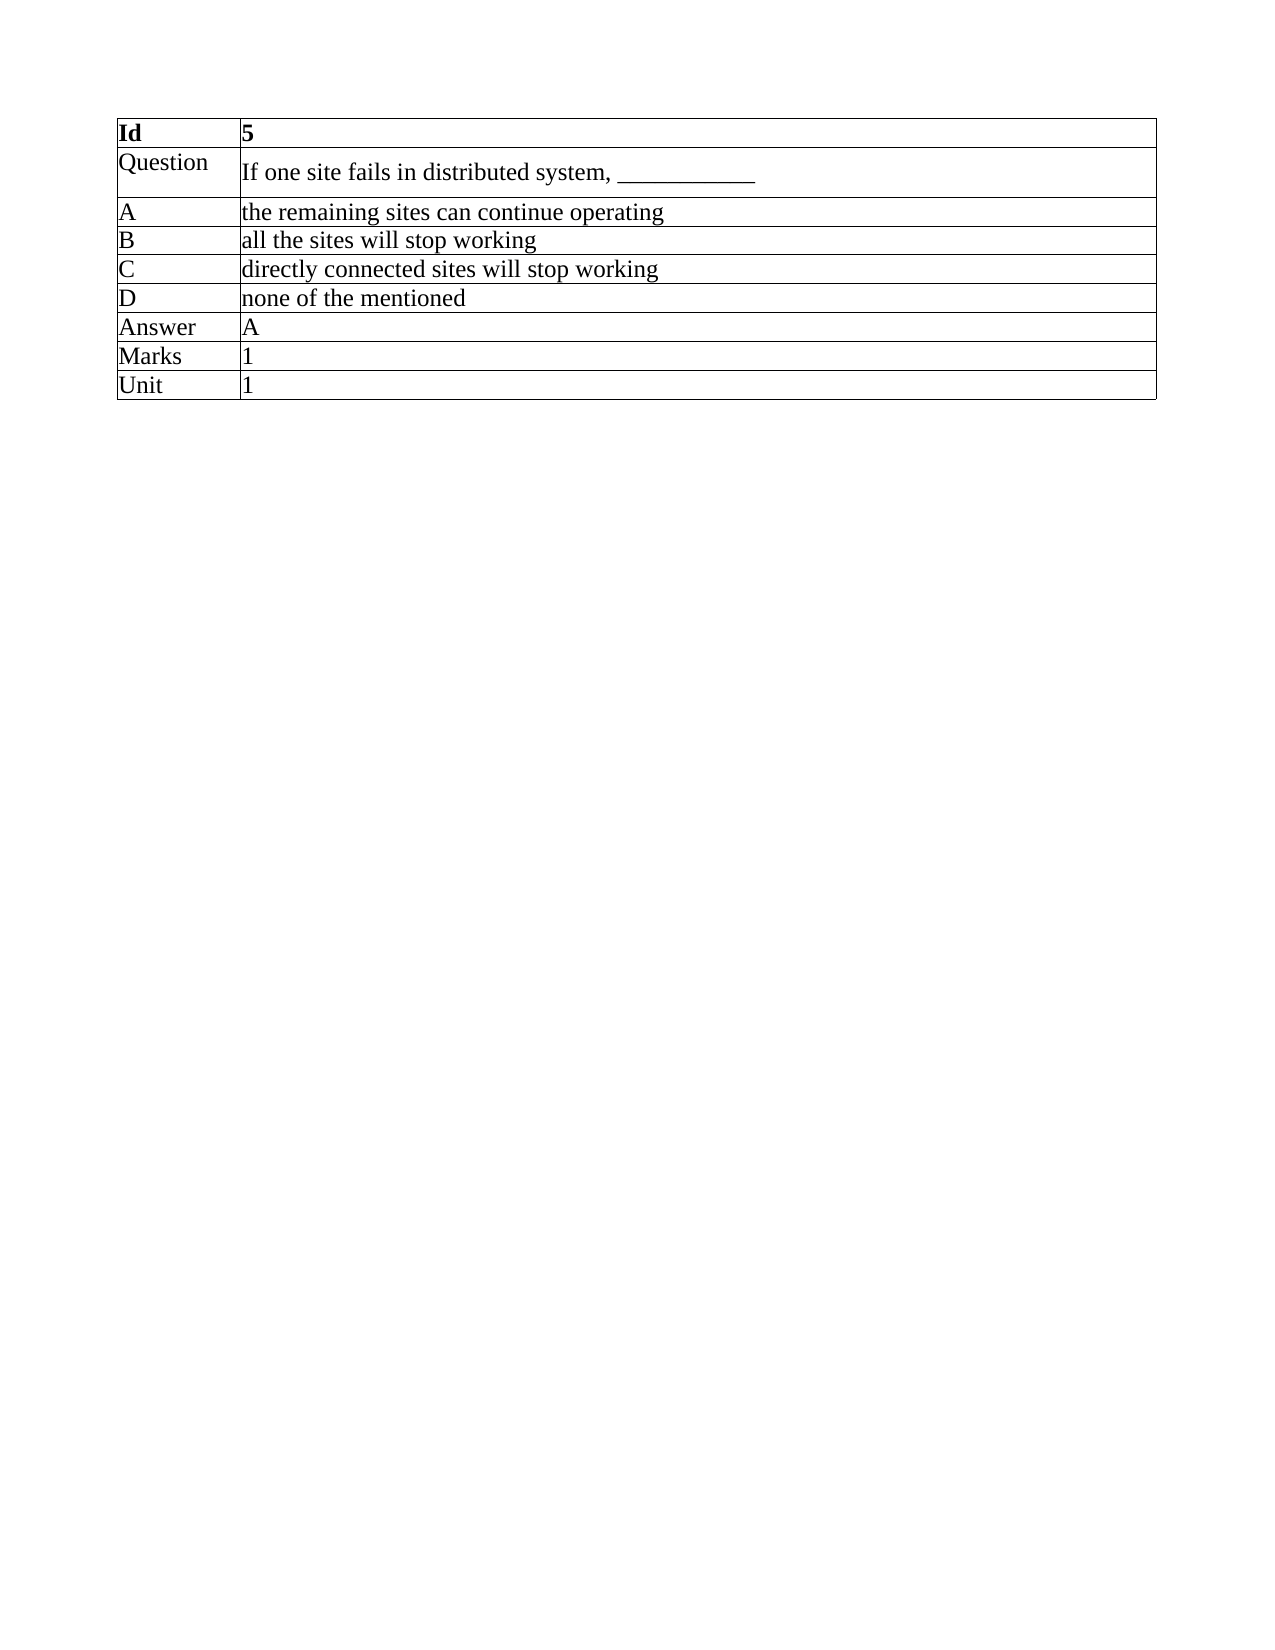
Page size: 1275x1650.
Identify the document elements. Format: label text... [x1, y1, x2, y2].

table_cell Unit [118, 371, 240, 399]
table_cell A [241, 313, 1156, 341]
table_cell 1 [241, 342, 1156, 370]
table_cell Marks [118, 342, 240, 370]
table_cell Question [118, 148, 240, 197]
table_cell Answer [118, 313, 240, 341]
table_cell C [118, 255, 240, 283]
table_cell B [118, 227, 240, 254]
table_cell D [118, 284, 240, 312]
table_cell If one site fails in distributed system, ___________ [241, 148, 1156, 197]
table_cell directly connected sites will stop working [241, 255, 1156, 283]
table_cell A [118, 198, 240, 226]
table_header 5 [241, 119, 1156, 147]
table_cell all the sites will stop working [241, 227, 1156, 254]
table_header Id [118, 119, 240, 147]
table_cell the remaining sites can continue operating [241, 198, 1156, 226]
table_cell none of the mentioned [241, 284, 1156, 312]
table_cell 1 [241, 371, 1156, 399]
